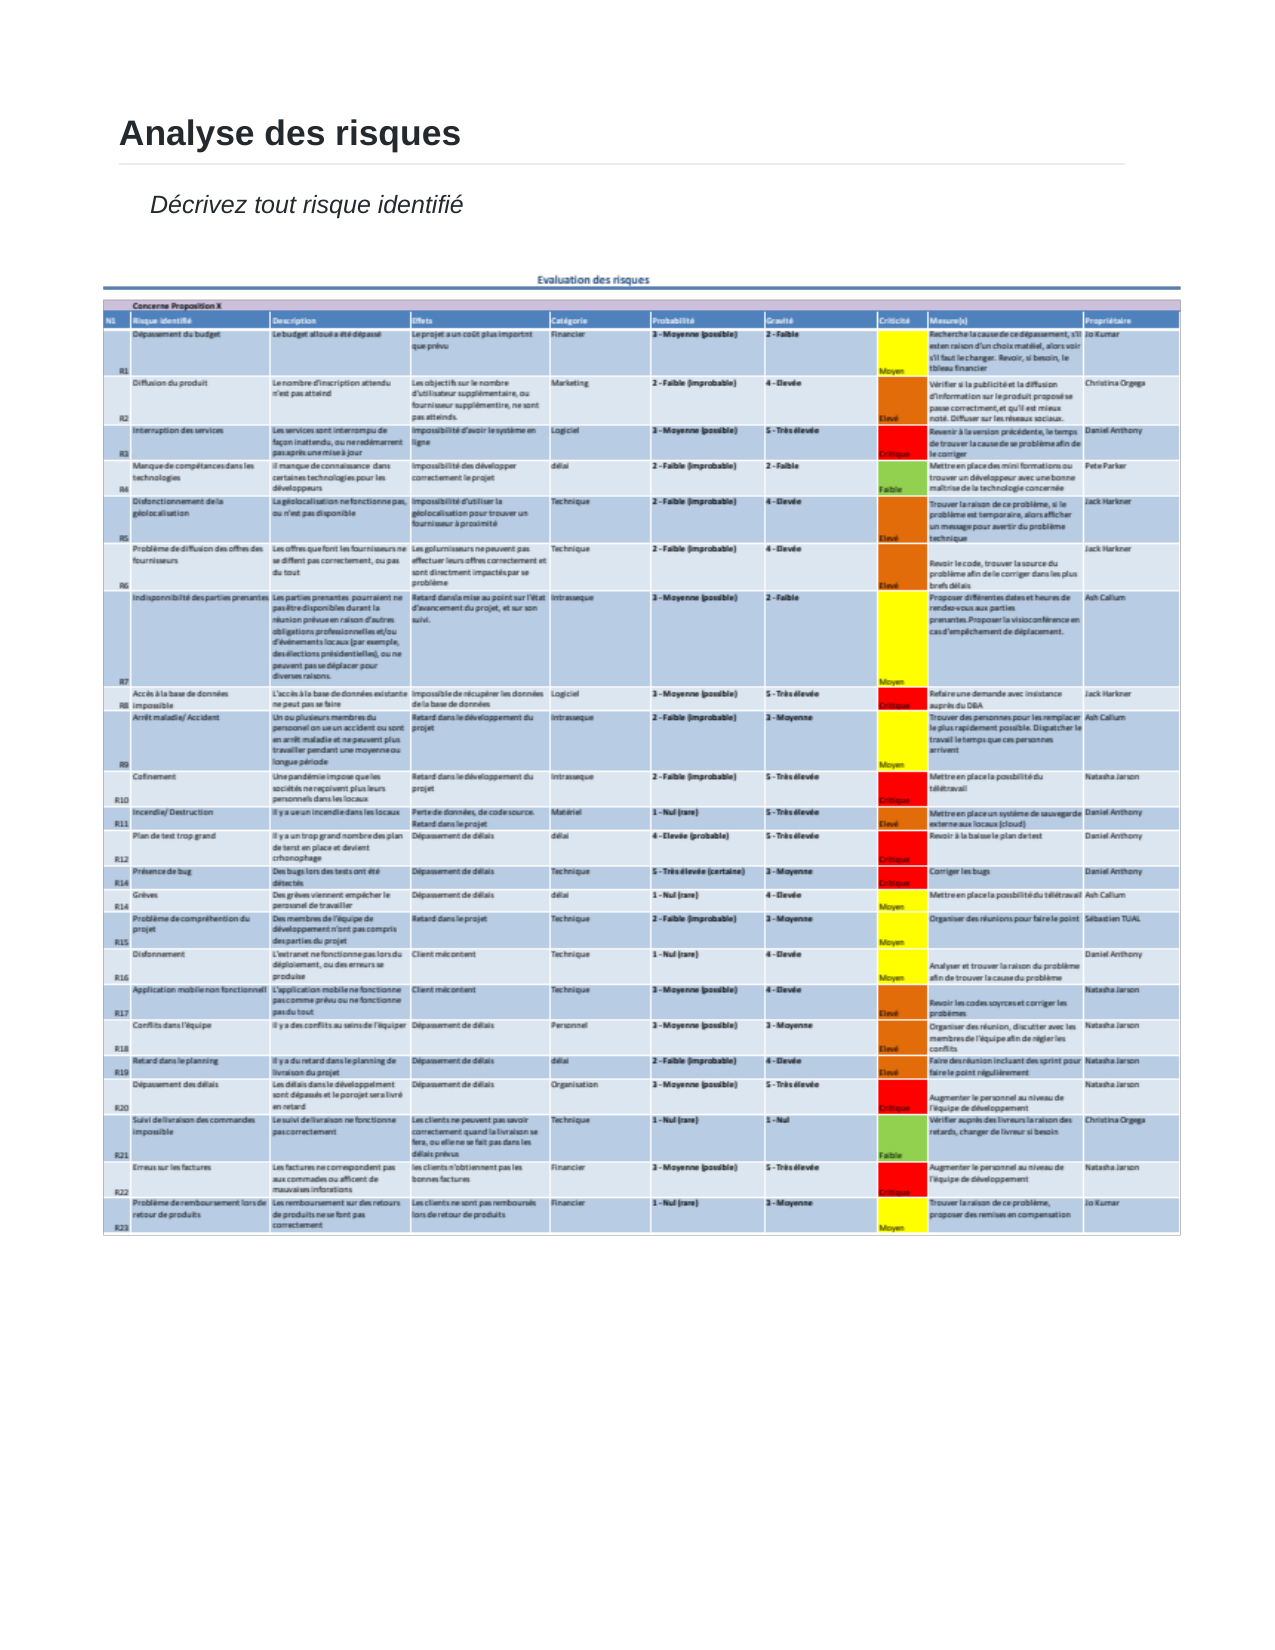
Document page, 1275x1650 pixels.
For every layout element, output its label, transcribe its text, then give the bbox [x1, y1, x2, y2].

text Décrivez tout risque identifié [150, 190, 1125, 219]
subtitle Analyse des risques [119, 112, 1125, 163]
